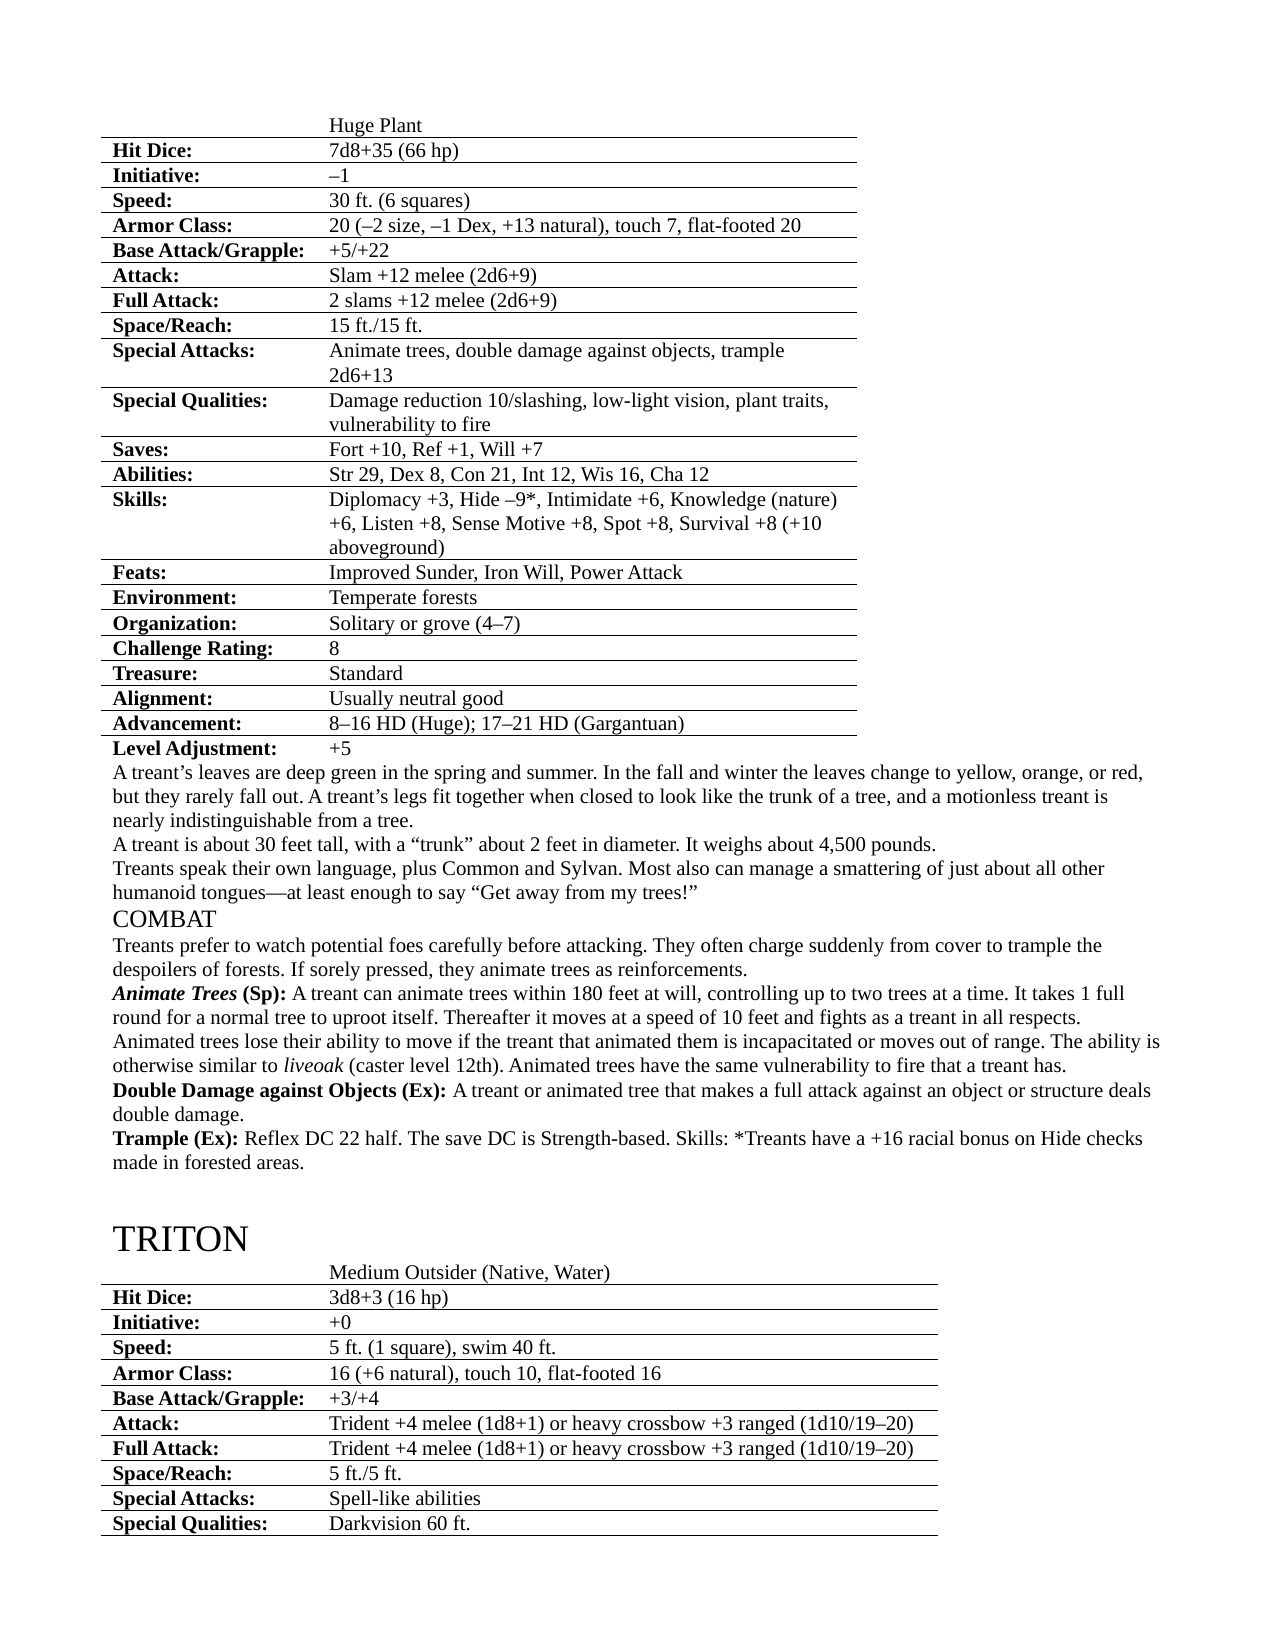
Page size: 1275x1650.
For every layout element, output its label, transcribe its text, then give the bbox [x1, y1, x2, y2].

table_cell 8–16 HD (Huge); 17–21 HD (Gargantuan) [318, 711, 857, 735]
table_cell Hit Dice: [101, 1285, 318, 1309]
table_cell Skills: [101, 487, 318, 559]
table_cell Space/Reach: [101, 313, 318, 337]
table_cell Attack: [101, 1411, 318, 1435]
table_cell +3/+4 [318, 1386, 938, 1409]
table_cell Organization: [101, 610, 318, 634]
table_cell 5 ft./5 ft. [318, 1461, 938, 1485]
table_cell Initiative: [101, 163, 318, 187]
table_cell Feats: [101, 560, 318, 584]
table_header Medium Outsider (Native, Water) [318, 1260, 938, 1284]
table_cell Damage reduction 10/slashing, low-light vision, plant traits, vulnerability to fire [318, 388, 857, 436]
table_cell Str 29, Dex 8, Con 21, Int 12, Wis 16, Cha 12 [318, 462, 857, 486]
table_cell Trident +4 melee (1d8+1) or heavy crossbow +3 ranged (1d10/19–20) [318, 1411, 938, 1435]
text A treant is about 30 feet tall, with a “trunk” about 2 feet in diameter. It weighs about 4,500 pounds. [112, 832, 1162, 856]
table_cell 15 ft./15 ft. [318, 313, 857, 337]
table_cell 8 [318, 636, 857, 659]
table_cell Animate trees, double damage against objects, trample 2d6+13 [318, 339, 857, 387]
table_cell 2 slams +12 melee (2d6+9) [318, 288, 857, 312]
text Animate Trees (Sp): A treant can animate trees within 180 feet at will, controlling up to two trees at a time. It takes 1 full round for a normal tree to uproot itself. Thereafter it moves at a speed of 10 feet and fights as a treant in all respects. Animated trees lose their ability to move if the treant that animated them is incapacitated or moves out of range. The ability is otherwise similar to liveoak (caster level 12th). Animated trees have the same vulnerability to fire that a treant has. [112, 981, 1162, 1077]
table_cell Temperate forests [318, 585, 857, 609]
table_cell Standard [318, 661, 857, 685]
table_cell Improved Sunder, Iron Will, Power Attack [318, 560, 857, 584]
table_cell 16 (+6 natural), touch 10, flat-footed 16 [318, 1360, 938, 1384]
table_cell Full Attack: [101, 288, 318, 312]
table_cell Special Qualities: [101, 1511, 318, 1535]
table_header [101, 1260, 318, 1284]
table_cell Armor Class: [101, 213, 318, 237]
table_cell Fort +10, Ref +1, Will +7 [318, 437, 857, 461]
table_cell Treasure: [101, 661, 318, 685]
table_cell Abilities: [101, 462, 318, 486]
table_cell 7d8+35 (66 hp) [318, 138, 857, 162]
text Double Damage against Objects (Ex): A treant or animated tree that makes a full attack against an object or structure deals double damage. [112, 1077, 1162, 1126]
table_cell Attack: [101, 263, 318, 287]
table_cell Slam +12 melee (2d6+9) [318, 263, 857, 287]
table_cell Diplomacy +3, Hide –9*, Intimidate +6, Knowledge (nature) +6, Listen +8, Sense Motive +8, Spot +8, Survival +8 (+10 aboveground) [318, 487, 857, 559]
table_cell Armor Class: [101, 1360, 318, 1384]
table_cell Space/Reach: [101, 1461, 318, 1485]
text Treants speak their own language, plus Common and Sylvan. Most also can manage a smattering of just about all other humanoid tongues—at least enough to say “Get away from my trees!” [112, 856, 1162, 904]
table_cell 3d8+3 (16 hp) [318, 1285, 938, 1309]
table_cell 5 ft. (1 square), swim 40 ft. [318, 1335, 938, 1359]
table_header [101, 113, 318, 137]
text A treant’s leaves are deep green in the spring and summer. In the fall and winter the leaves change to yellow, orange, or red, but they rarely fall out. A treant’s legs fit together when closed to look like the trunk of a tree, and a motionless treant is nearly indistinguishable from a tree. [112, 760, 1162, 832]
table_cell –1 [318, 163, 857, 187]
table_cell Spell-like abilities [318, 1486, 938, 1510]
table_cell Challenge Rating: [101, 636, 318, 659]
table_cell Alignment: [101, 686, 318, 710]
table_cell Base Attack/Grapple: [101, 238, 318, 262]
table_cell Base Attack/Grapple: [101, 1386, 318, 1409]
table_cell Full Attack: [101, 1436, 318, 1460]
table_cell Special Qualities: [101, 388, 318, 436]
table_cell Darkvision 60 ft. [318, 1511, 938, 1535]
text Trample (Ex): Reflex DC 22 half. The save DC is Strength-based. Skills: *Treants have a +16 racial bonus on Hide checks made in forested areas. [112, 1126, 1162, 1174]
table_cell +0 [318, 1310, 938, 1334]
table_cell Special Attacks: [101, 339, 318, 387]
table_cell Environment: [101, 585, 318, 609]
text Treants prefer to watch potential foes carefully before attacking. They often charge suddenly from cover to trample the despoilers of forests. If sorely pressed, they animate trees as reinforcements. [112, 933, 1162, 981]
table_cell Saves: [101, 437, 318, 461]
table_cell +5 [318, 736, 857, 760]
table_cell Level Adjustment: [101, 736, 318, 760]
table_header Huge Plant [318, 113, 857, 137]
text TRITON [112, 1217, 1162, 1260]
table_cell Trident +4 melee (1d8+1) or heavy crossbow +3 ranged (1d10/19–20) [318, 1436, 938, 1460]
table_cell Special Attacks: [101, 1486, 318, 1510]
table_cell 30 ft. (6 squares) [318, 188, 857, 212]
table_cell Initiative: [101, 1310, 318, 1334]
table_cell +5/+22 [318, 238, 857, 262]
table_cell Advancement: [101, 711, 318, 735]
table_cell Solitary or grove (4–7) [318, 610, 857, 634]
table_cell Speed: [101, 188, 318, 212]
table_cell Speed: [101, 1335, 318, 1359]
table_cell 20 (–2 size, –1 Dex, +13 natural), touch 7, flat-footed 20 [318, 213, 857, 237]
table_cell Hit Dice: [101, 138, 318, 162]
text COMBAT [112, 904, 1162, 933]
table_cell Usually neutral good [318, 686, 857, 710]
